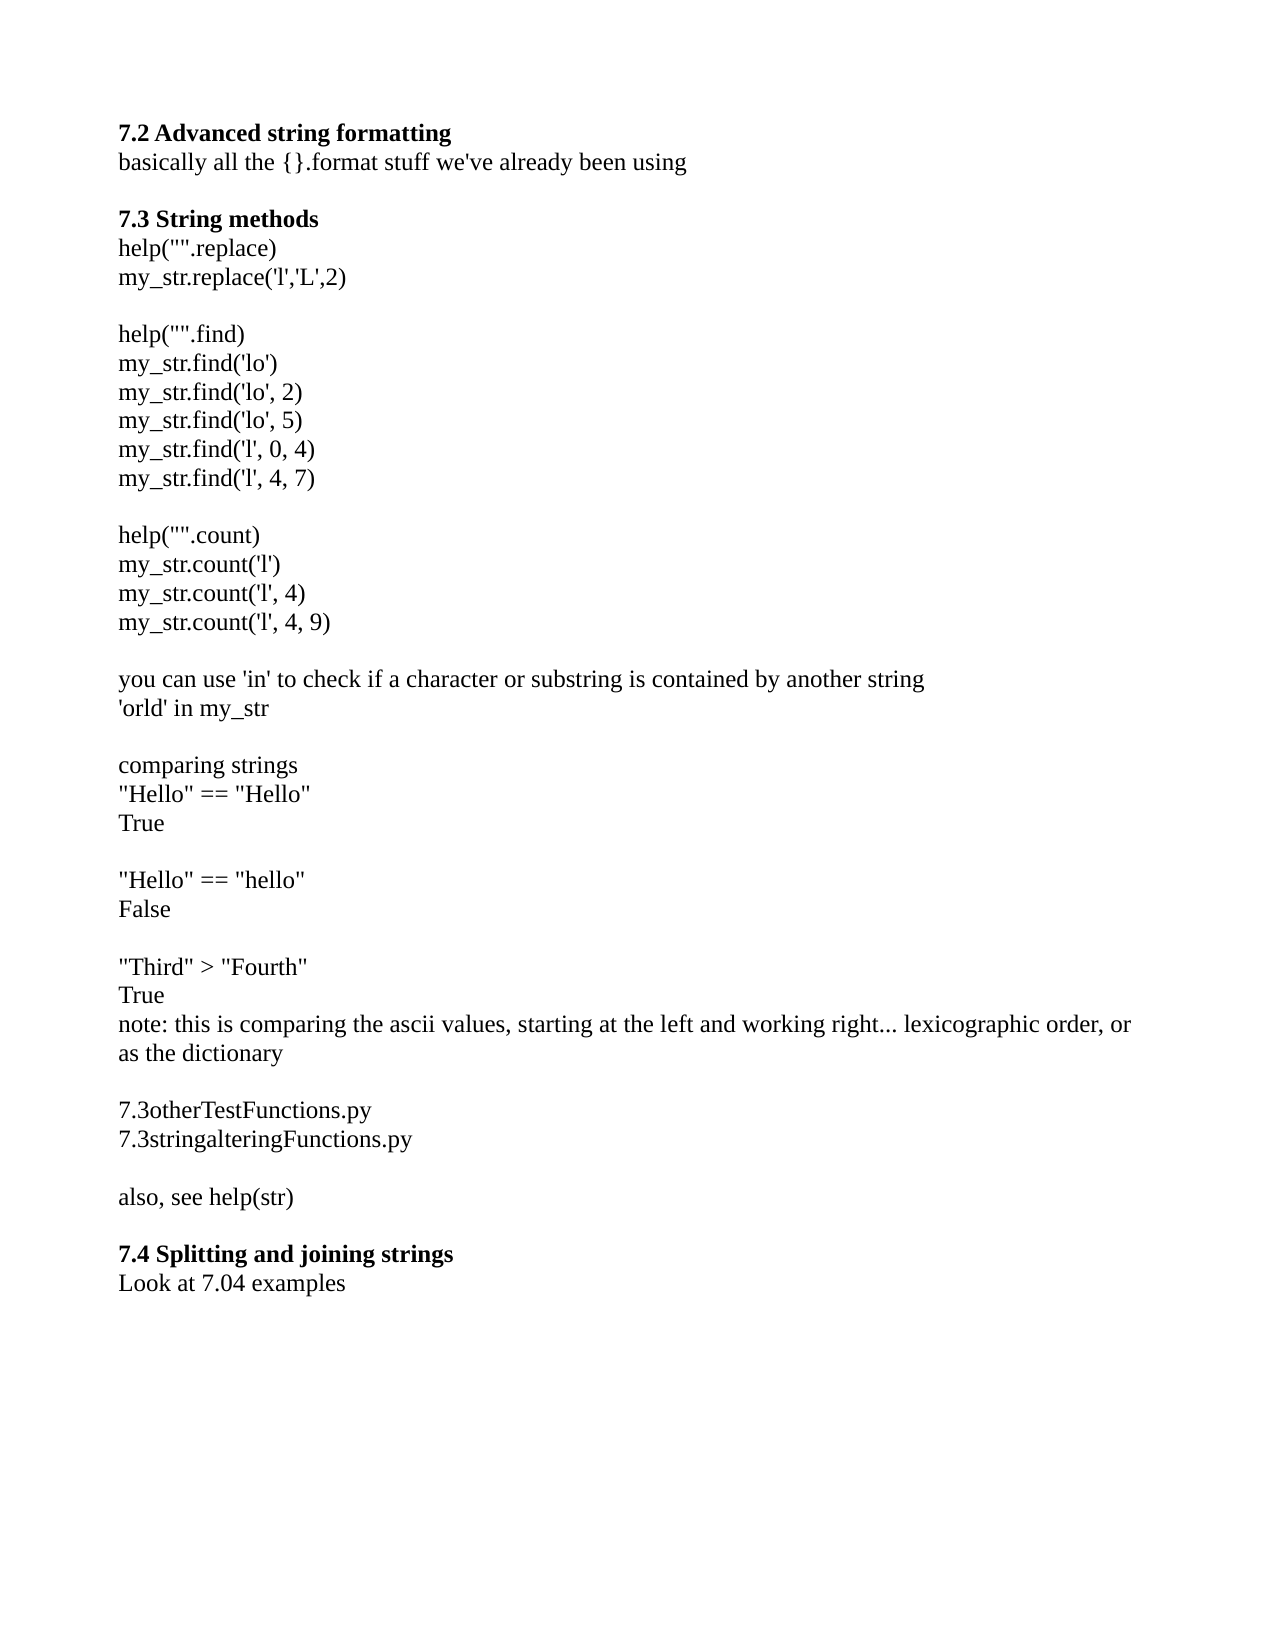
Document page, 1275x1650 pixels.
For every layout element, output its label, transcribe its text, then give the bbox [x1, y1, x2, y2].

text note: this is comparing the ascii values, starting at the left and working right... lexicographic order, or as the dictionary [118, 1009, 1157, 1067]
text 'orld' in my_str [118, 693, 1157, 722]
text my_str.find('lo') [118, 348, 1157, 377]
text 7.3stringalteringFunctions.py [118, 1124, 1157, 1153]
text 7.3 String methods [118, 204, 1157, 233]
text my_str.replace('l','L',2) [118, 262, 1157, 291]
text 7.2 Advanced string formatting [118, 118, 1157, 147]
text 7.4 Splitting and joining strings [118, 1239, 1157, 1268]
text my_str.find('lo', 2) [118, 377, 1157, 406]
text "Third" > "Fourth" [118, 952, 1157, 981]
text True [118, 808, 1157, 837]
text help("".replace) [118, 233, 1157, 262]
text basically all the {}.format stuff we've already been using [118, 147, 1157, 176]
text my_str.find('l', 0, 4) [118, 434, 1157, 463]
text my_str.count('l') [118, 549, 1157, 578]
text "Hello" == "Hello" [118, 779, 1157, 808]
text my_str.count('l', 4) [118, 578, 1157, 607]
text you can use 'in' to check if a character or substring is contained by another string [118, 664, 1157, 693]
text my_str.find('lo', 5) [118, 406, 1157, 434]
text my_str.count('l', 4, 9) [118, 607, 1157, 636]
text comparing strings [118, 751, 1157, 779]
text False [118, 894, 1157, 923]
text also, see help(str) [118, 1182, 1157, 1211]
text my_str.find('l', 4, 7) [118, 463, 1157, 492]
text "Hello" == "hello" [118, 866, 1157, 894]
text help("".find) [118, 319, 1157, 348]
text 7.3otherTestFunctions.py [118, 1096, 1157, 1124]
text Look at 7.04 examples [118, 1268, 1157, 1297]
text help("".count) [118, 521, 1157, 549]
text True [118, 981, 1157, 1009]
